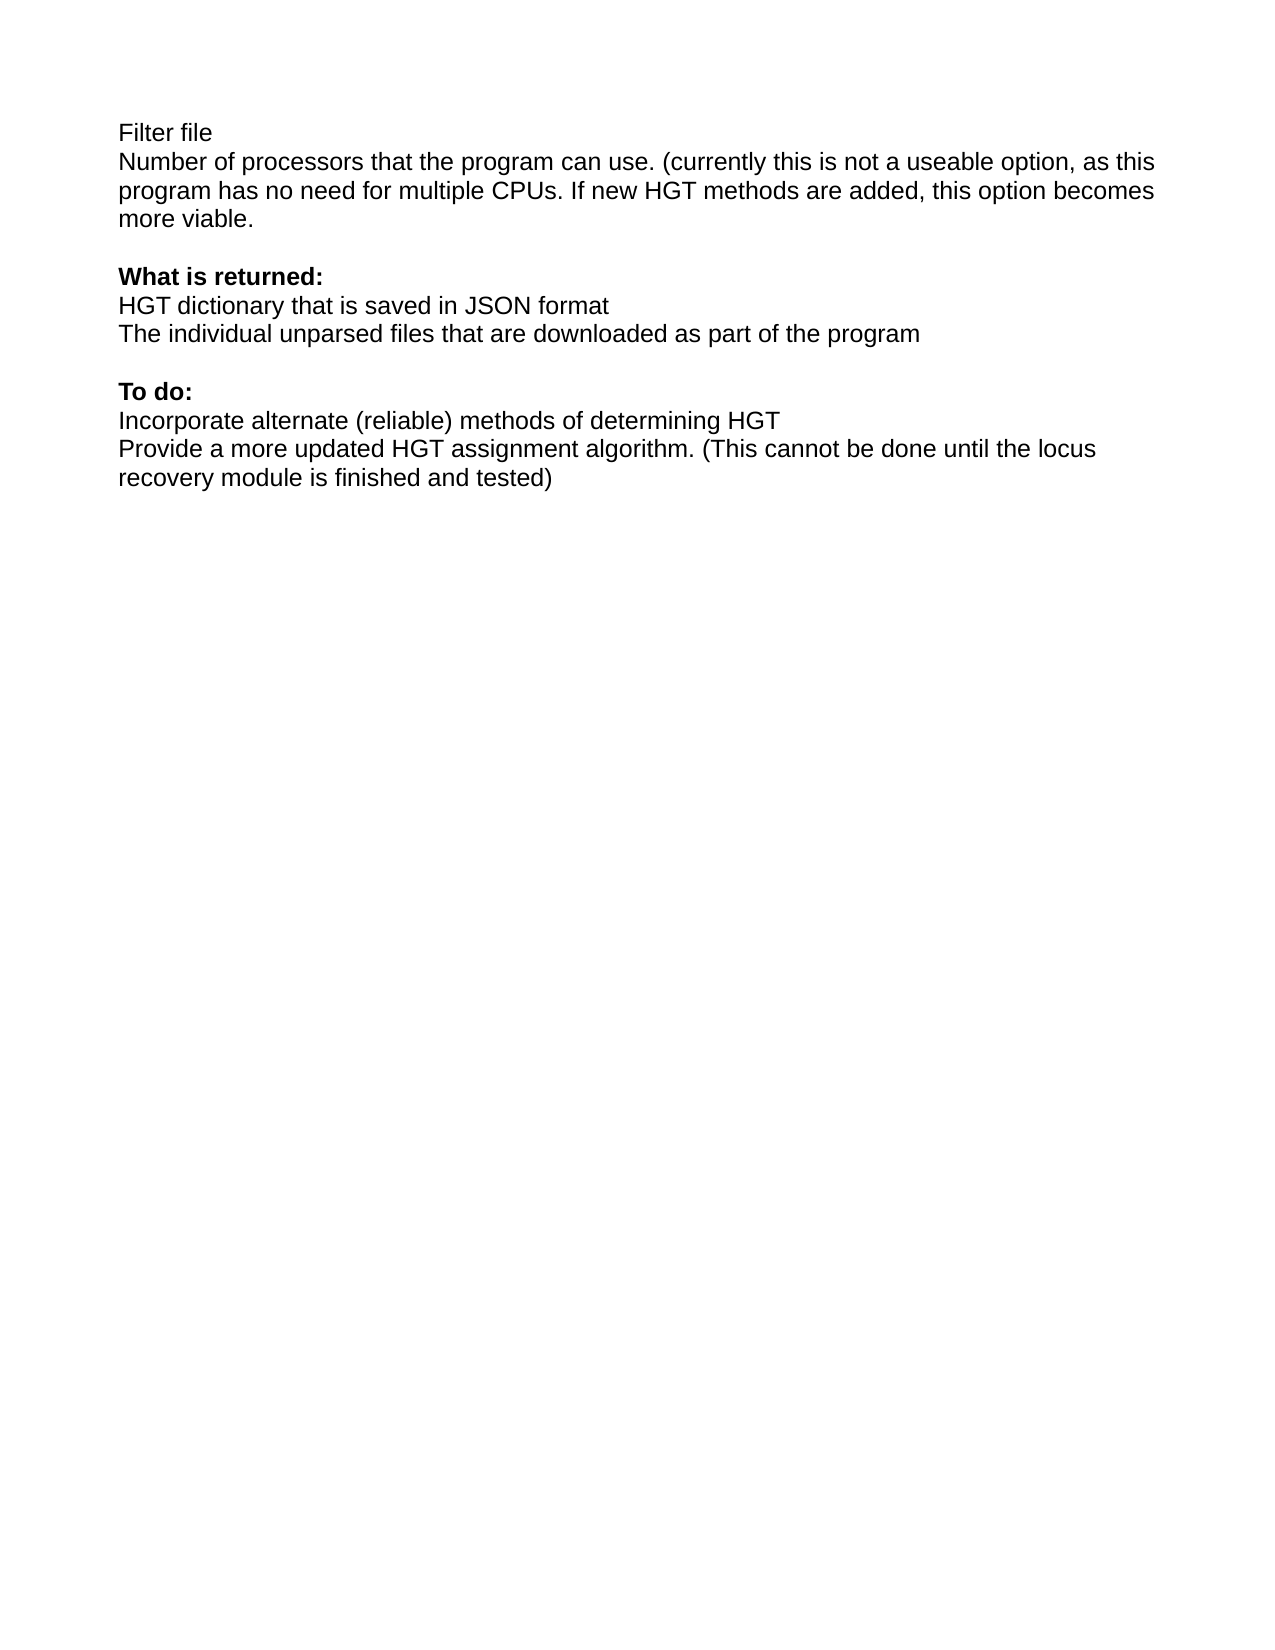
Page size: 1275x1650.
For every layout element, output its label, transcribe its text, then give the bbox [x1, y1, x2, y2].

text Incorporate alternate (reliable) methods of determining HGT [118, 406, 1157, 434]
text To do: [118, 377, 1157, 406]
text The individual unparsed files that are downloaded as part of the program [118, 319, 1157, 348]
text Provide a more updated HGT assignment algorithm. (This cannot be done until the locus recovery module is finished and tested) [118, 434, 1157, 492]
text What is returned: [118, 262, 1157, 291]
text Filter file [118, 118, 1157, 147]
text HGT dictionary that is saved in JSON format [118, 291, 1157, 319]
text Number of processors that the program can use. (currently this is not a useable option, as this program has no need for multiple CPUs. If new HGT methods are added, this option becomes more viable. [118, 147, 1157, 233]
